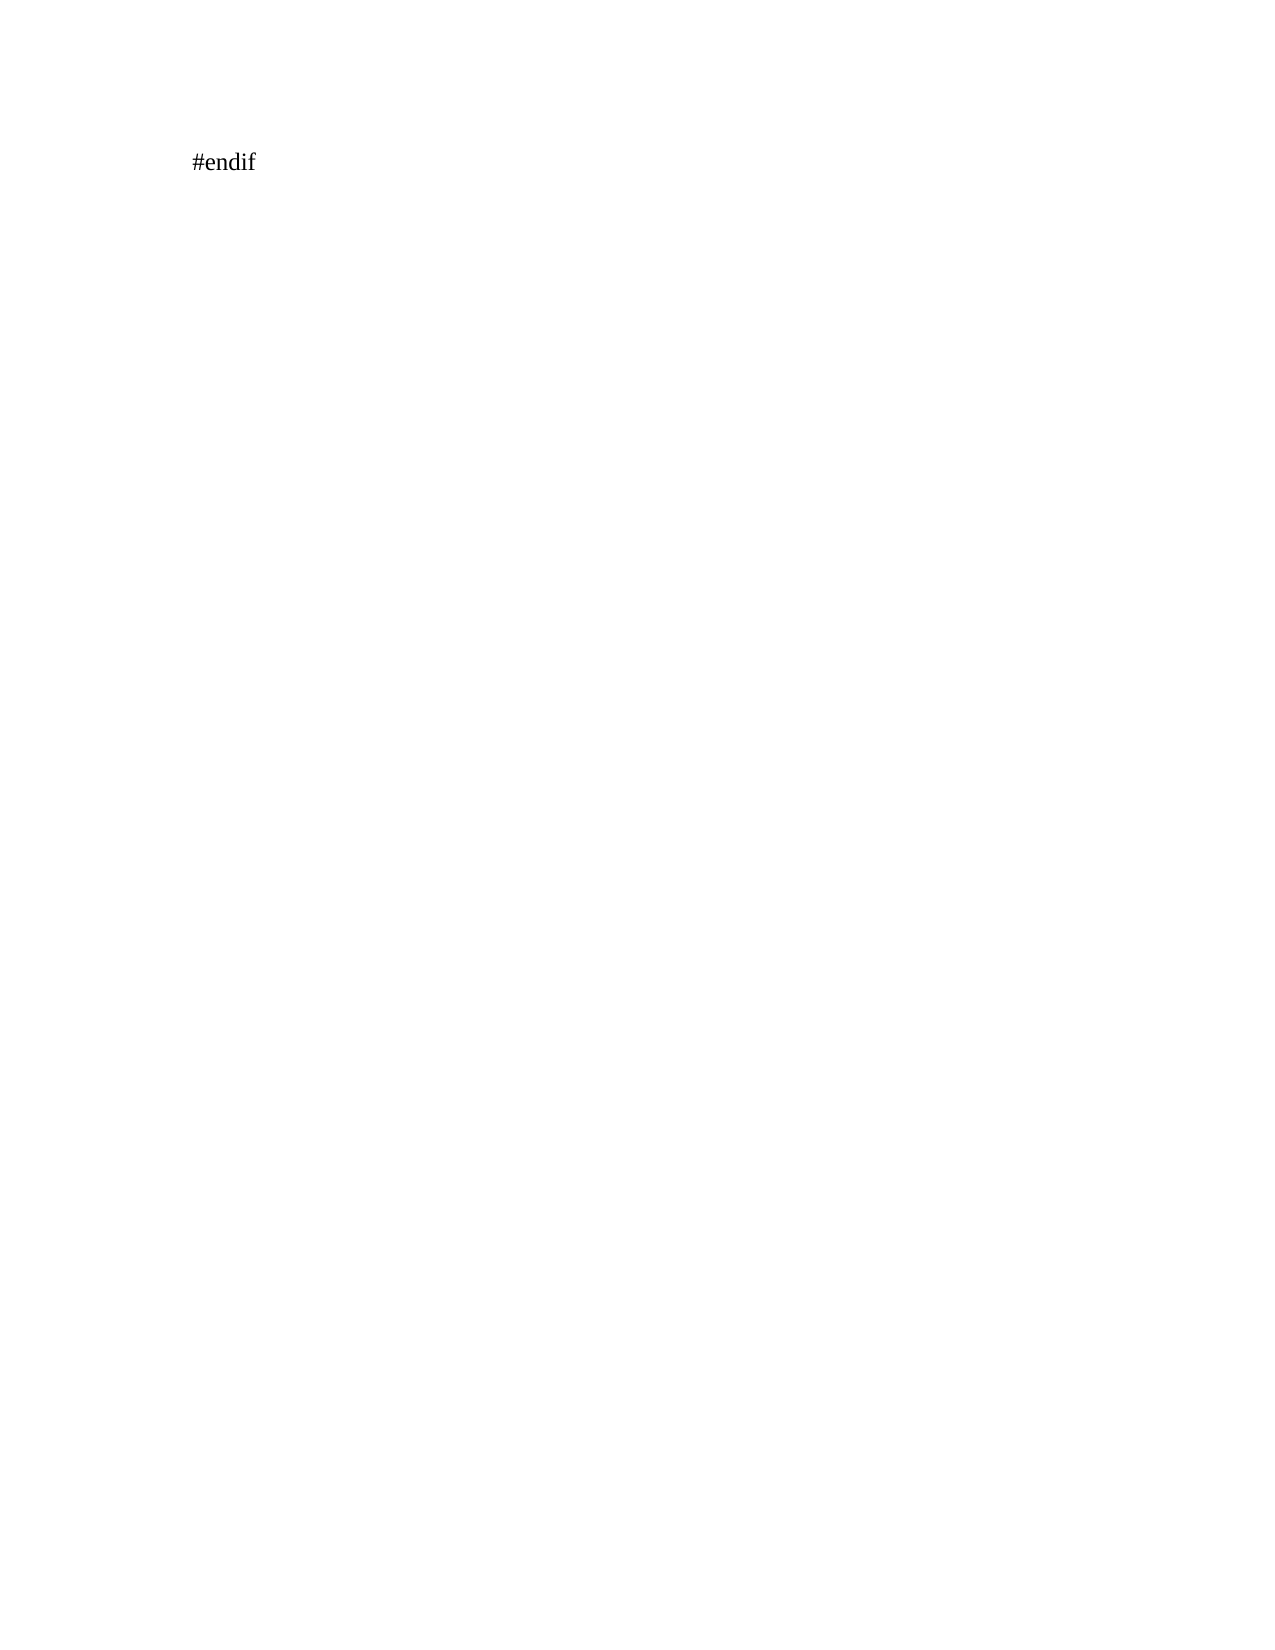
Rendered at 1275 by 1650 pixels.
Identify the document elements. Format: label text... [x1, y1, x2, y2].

text #endif [118, 147, 1157, 176]
